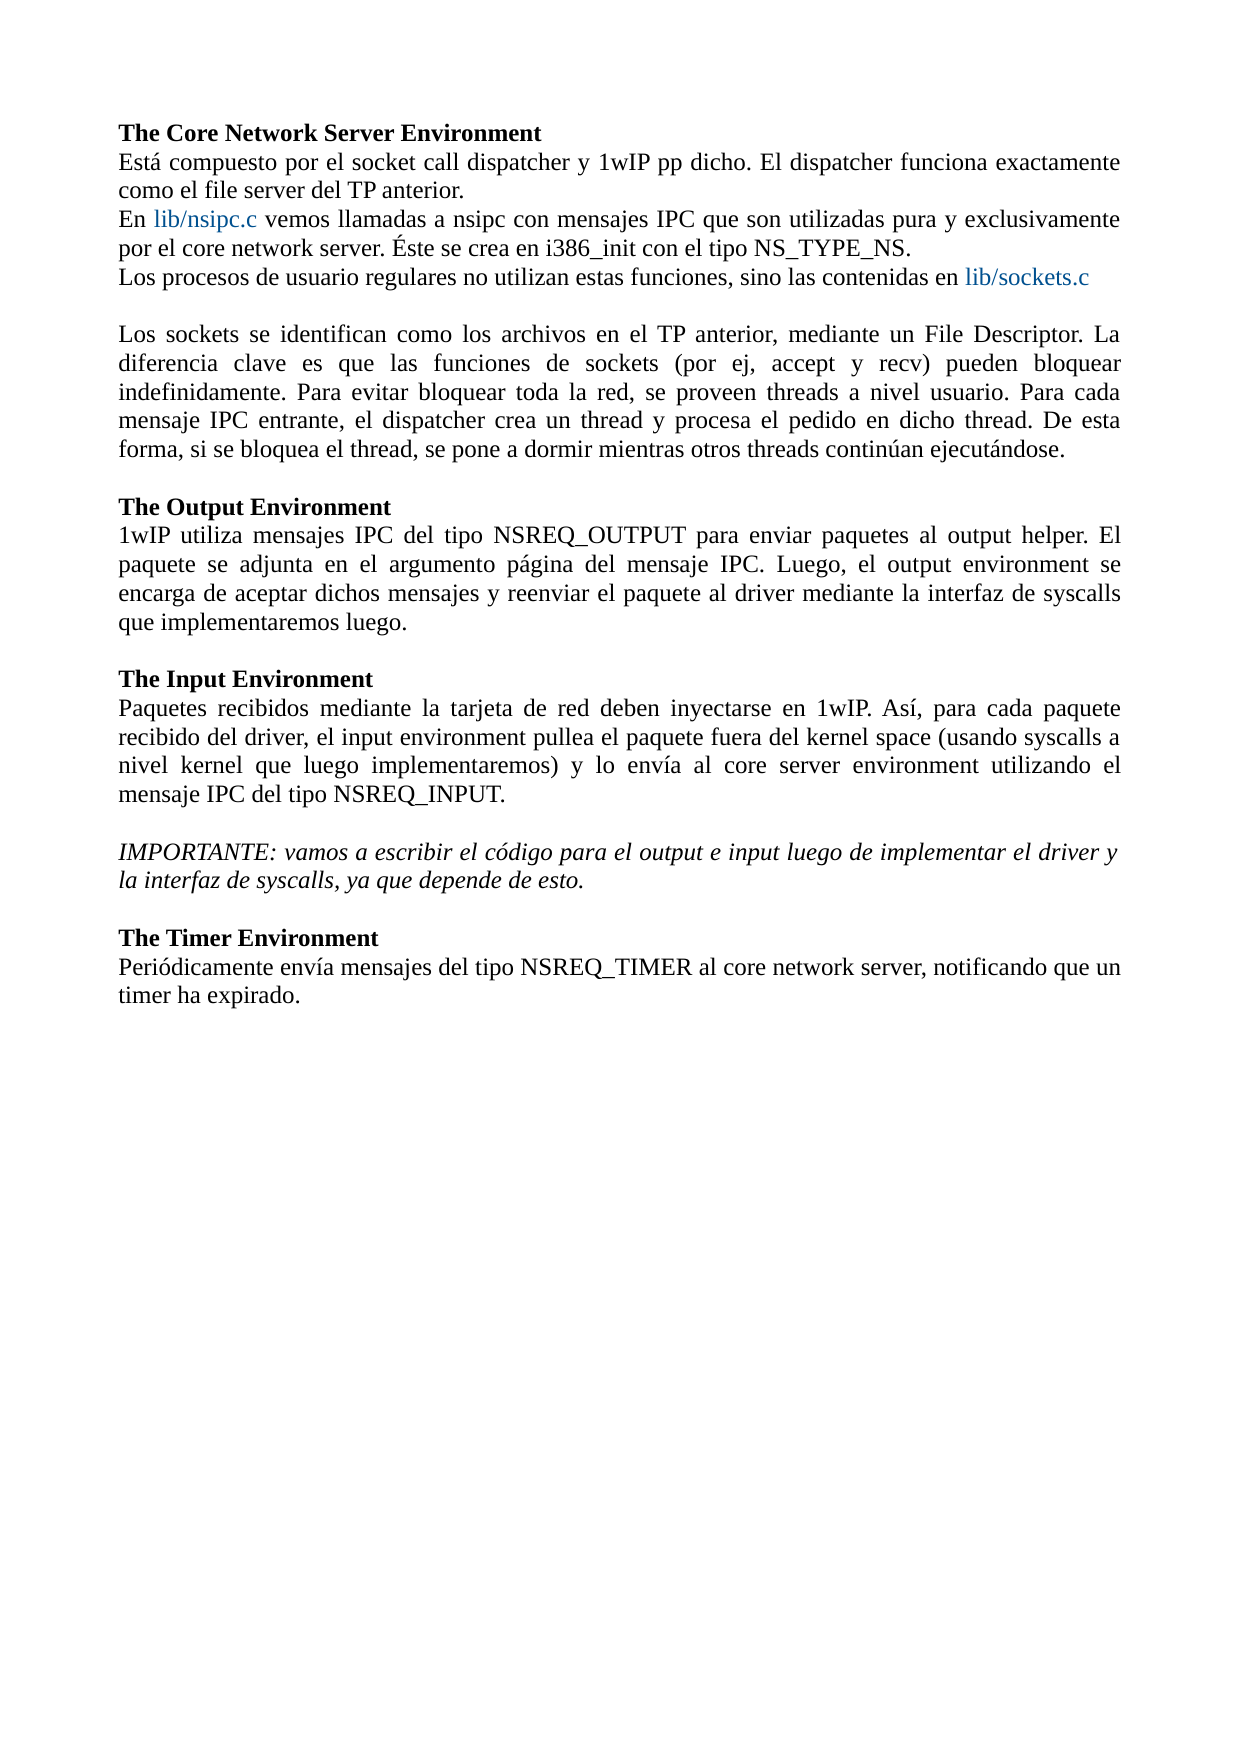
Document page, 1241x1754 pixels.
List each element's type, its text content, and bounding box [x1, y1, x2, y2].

text Los procesos de usuario regulares no utilizan estas funciones, sino las contenidas en lib/sockets.c [118, 262, 1122, 291]
text 1wIP utiliza mensajes IPC del tipo NSREQ_OUTPUT para enviar paquetes al output helper. El paquete se adjunta en el argumento página del mensaje IPC. Luego, el output environment se encarga de aceptar dichos mensajes y reenviar el paquete al driver mediante la interfaz de syscalls que implementaremos luego. [118, 521, 1122, 636]
text Paquetes recibidos mediante la tarjeta de red deben inyectarse en 1wIP. Así, para cada paquete recibido del driver, el input environment pullea el paquete fuera del kernel space (usando syscalls a nivel kernel que luego implementaremos) y lo envía al core server environment utilizando el mensaje IPC del tipo NSREQ_INPUT. [118, 693, 1122, 808]
text Periódicamente envía mensajes del tipo NSREQ_TIMER al core network server, notificando que un timer ha expirado. [118, 952, 1122, 1009]
text Está compuesto por el socket call dispatcher y 1wIP pp dicho. El dispatcher funciona exactamente como el file server del TP anterior. [118, 147, 1122, 204]
text IMPORTANTE: vamos a escribir el código para el output e input luego de implementar el driver y la interfaz de syscalls, ya que depende de esto. [118, 837, 1122, 894]
text En lib/nsipc.c vemos llamadas a nsipc con mensajes IPC que son utilizadas pura y exclusivamente por el core network server. Éste se crea en i386_init con el tipo NS_TYPE_NS. [118, 204, 1122, 262]
text Los sockets se identifican como los archivos en el TP anterior, mediante un File Descriptor. La diferencia clave es que las funciones de sockets (por ej, accept y recv) pueden bloquear indefinidamente. Para evitar bloquear toda la red, se proveen threads a nivel usuario. Para cada mensaje IPC entrante, el dispatcher crea un thread y procesa el pedido en dicho thread. De esta forma, si se bloquea el thread, se pone a dormir mientras otros threads continúan ejecutándose. [118, 319, 1122, 463]
text The Core Network Server Environment [118, 118, 1122, 147]
text The Timer Environment [118, 923, 1122, 952]
text The Output Environment [118, 492, 1122, 521]
text The Input Environment [118, 664, 1122, 693]
